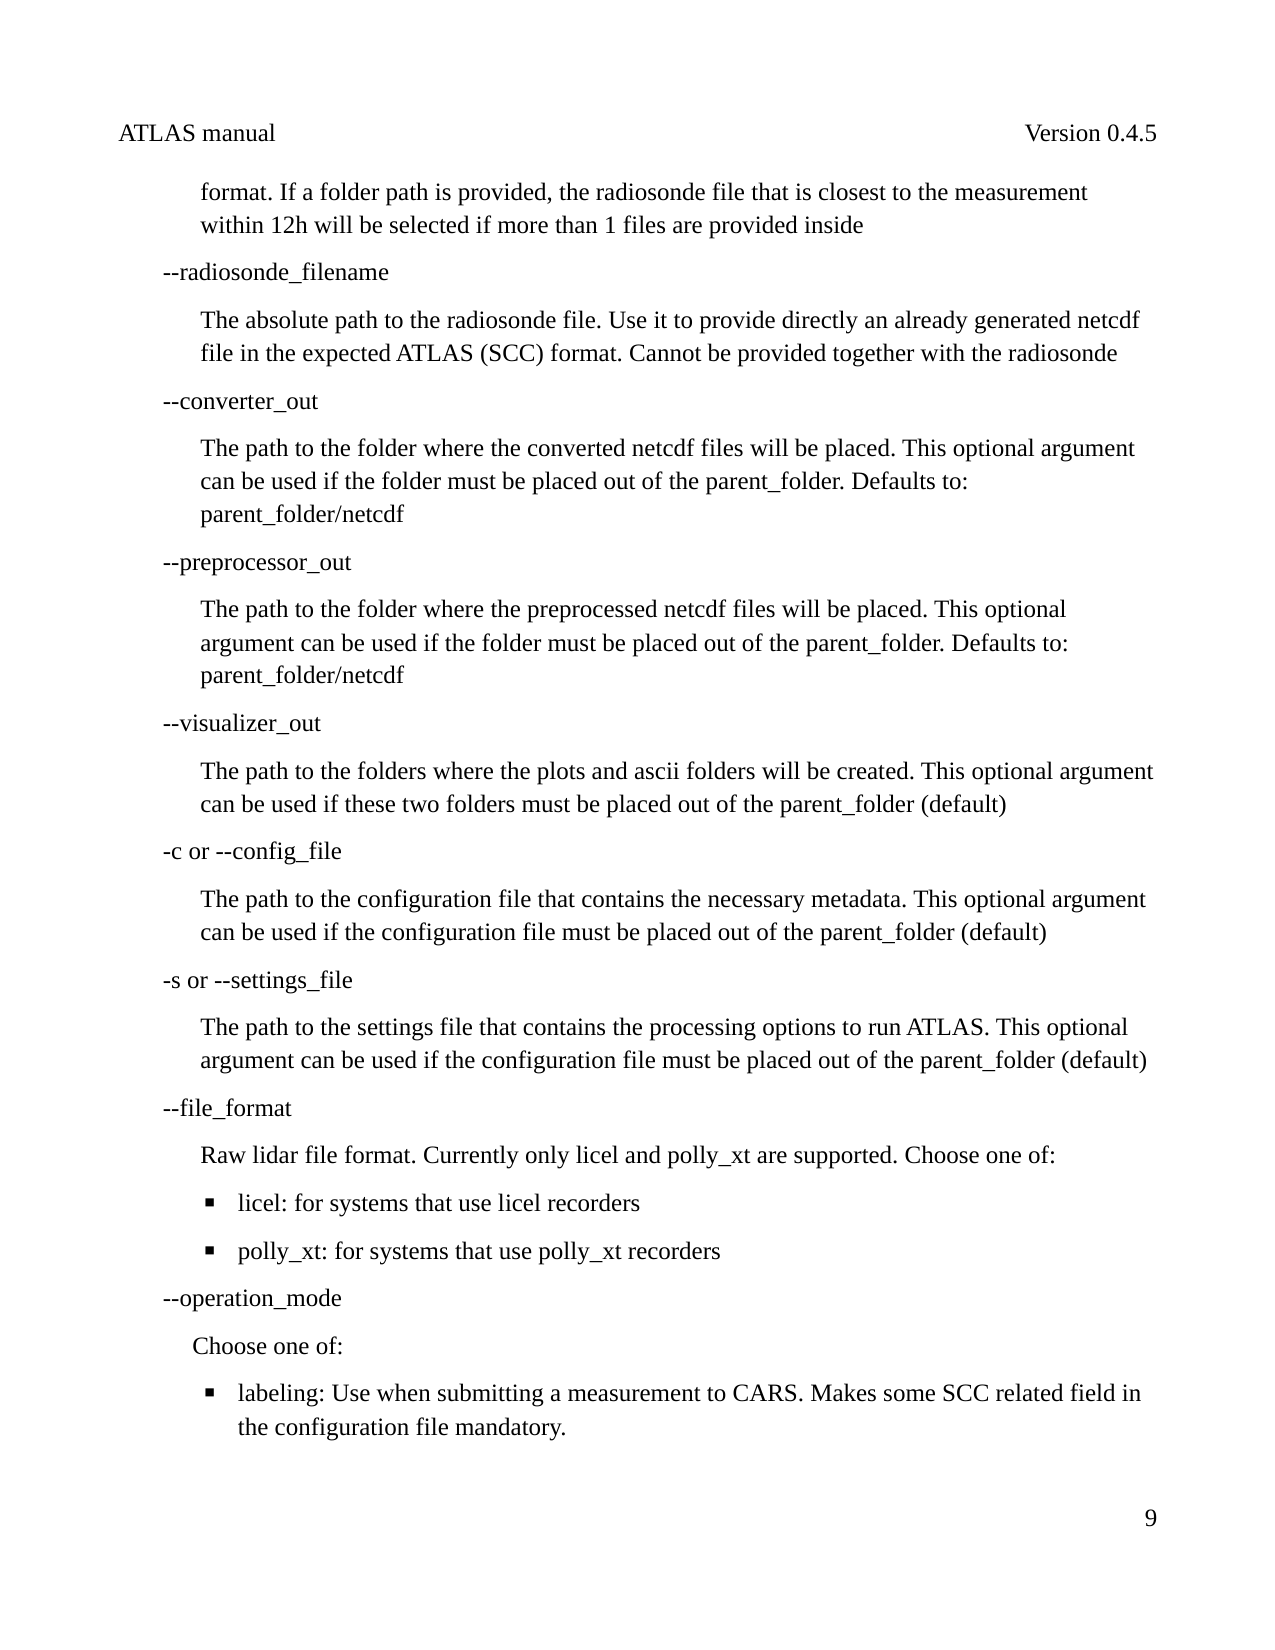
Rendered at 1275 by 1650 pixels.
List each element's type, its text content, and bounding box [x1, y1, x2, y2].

list The path to the configuration file that contains the necessary metadata. This optional argument can be used if the configuration file must be placed out of the parent_folder (default) [163, 884, 1157, 946]
list format. If a folder path is provided, the radiosonde file that is closest to the measurement within 12h will be selected if more than 1 files are provided inside [163, 177, 1157, 239]
list labeling: Use when submitting a measurement to CARS. Makes some SCC related field in the configuration file mandatory. [200, 1378, 1157, 1440]
list -s or --settings_file [125, 965, 1157, 993]
list The path to the settings file that contains the processing options to run ATLAS. This optional argument can be used if the configuration file must be placed out of the parent_folder (default) [163, 1012, 1157, 1074]
list --file_format [125, 1093, 1157, 1122]
list --operation_mode [125, 1283, 1157, 1312]
list --preprocessor_out [125, 547, 1157, 576]
text Choose one of: [118, 1331, 1157, 1360]
list polly_xt: for systems that use polly_xt recorders [200, 1236, 1157, 1264]
list The path to the folder where the converted netcdf files will be placed. This optional argument can be used if the folder must be placed out of the parent_folder. Defaults to: parent_folder/netcdf [163, 433, 1157, 528]
list Raw lidar file format. Currently only licel and polly_xt are supported. Choose one of: [163, 1141, 1157, 1169]
list licel: for systems that use licel recorders [200, 1188, 1157, 1217]
list --converter_out [125, 386, 1157, 414]
list The path to the folders where the plots and ascii folders will be created. This optional argument can be used if these two folders must be placed out of the parent_folder (default) [163, 756, 1157, 818]
list The path to the folder where the preprocessed netcdf files will be placed. This optional argument can be used if the folder must be placed out of the parent_folder. Defaults to: parent_folder/netcdf [163, 594, 1157, 689]
list --visualizer_out [125, 708, 1157, 737]
list --radiosonde_filename [125, 257, 1157, 286]
list -c or --config_file [125, 836, 1157, 865]
list The absolute path to the radiosonde file. Use it to provide directly an already generated netcdf file in the expected ATLAS (SCC) format. Cannot be provided together with the radiosonde [163, 305, 1157, 367]
